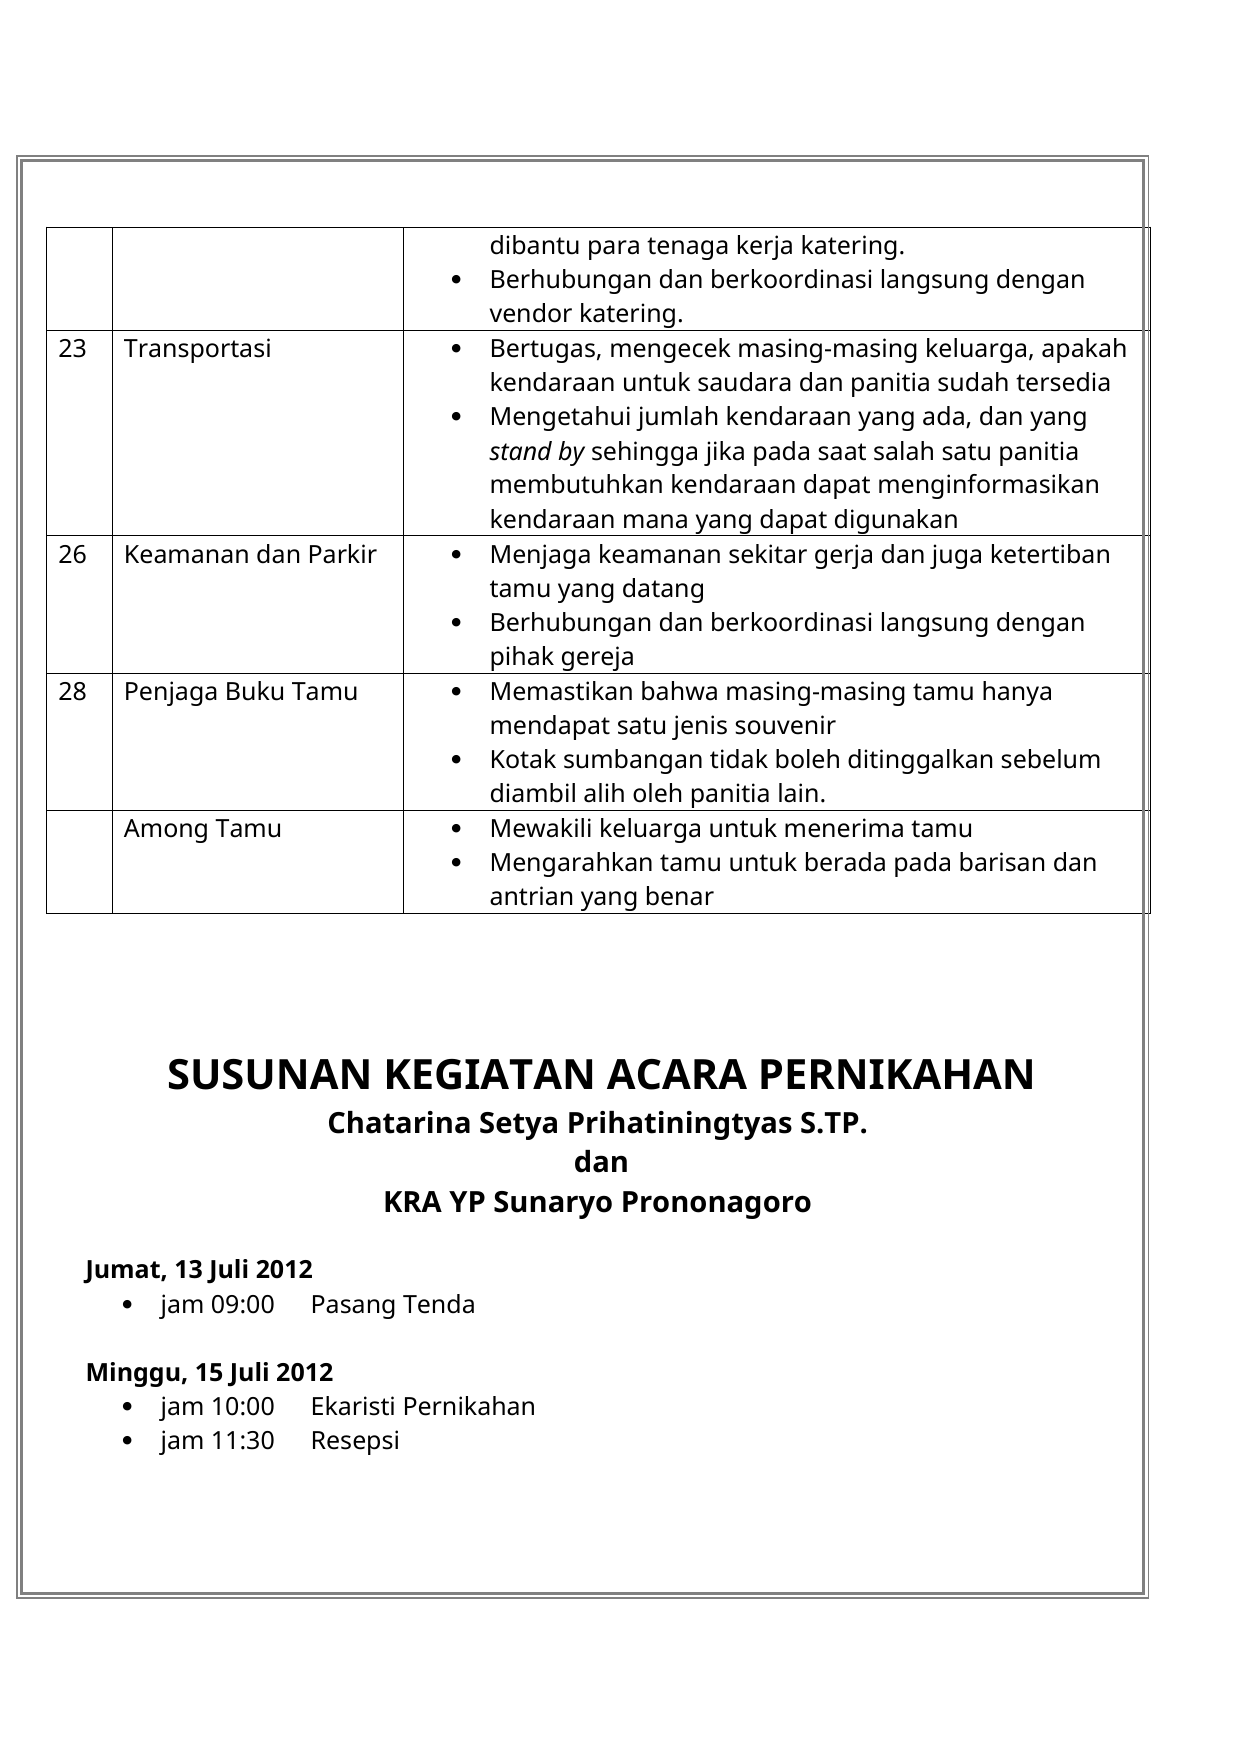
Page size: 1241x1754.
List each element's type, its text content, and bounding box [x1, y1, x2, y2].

table_cell Keamanan dan Parkir [113, 536, 403, 673]
table_cell Menjaga keamanan sekitar gerja dan juga ketertiban tamu yang datang Berhubungan dan berkoordinasi langsung dengan pihak gereja [404, 536, 1142, 673]
table_cell [47, 811, 112, 913]
text dan [85, 1142, 1117, 1181]
list jam 11:30 Resepsi [123, 1422, 1117, 1457]
table_cell 23 [47, 331, 112, 535]
text Minggu, 15 Juli 2012 [85, 1354, 1117, 1388]
table_cell Mewakili keluarga untuk menerima tamu Mengarahkan tamu untuk berada pada barisan dan antrian yang benar [404, 811, 1142, 913]
text SUSUNAN KEGIATAN ACARA PERNIKAHAN [85, 1045, 1117, 1102]
list jam 10:00 Ekaristi Pernikahan [123, 1388, 1117, 1422]
table_cell Penjaga Buku Tamu [113, 674, 403, 810]
table_cell Bertugas, mengecek masing-masing keluarga, apakah kendaraan untuk saudara dan panitia sudah tersedia Mengetahui jumlah kendaraan yang ada, dan yang stand by sehingga jika pada saat salah satu panitia membutuhkan kendaraan dapat menginformasikan kendaraan mana yang dapat digunakan [404, 331, 1142, 535]
text Jumat, 13 Juli 2012 [85, 1252, 1117, 1286]
table_cell [113, 228, 403, 330]
table_cell Mengecek konsumsi untuk keluarga Memastikan persiapan makanan untuk panitia yang bertugas (saat menjelang resepsi) Memastikan persiapan makanan Memastikan persiapan makanan di tempat VIP Mengecek bagian konsumsi, apakah semua makanan yang dijanjikan sudah dikeluarkan, jangan sampai ada kecurangan dari pihak katering rumah Mengecek makanan mana saja yang harus ditambah dan yang harus diganti pada saat acara di rumah untuk segera dilaporkan kepada pihak vendor katering. Jangan sampai ada makanan yang kosong Pada saat acara selesai, jika ada sisa makanan membantu membagi dua sisa makanan dengan dibantu para tenaga kerja katering. Berhubungan dan berkoordinasi langsung dengan vendor katering. [404, 228, 1142, 330]
text Chatarina Setya Prihatiningtyas S.TP. [85, 1102, 1117, 1142]
text KRA YP Sunaryo Prononagoro [85, 1181, 1117, 1221]
table_cell Memastikan bahwa masing-masing tamu hanya mendapat satu jenis souvenir Kotak sumbangan tidak boleh ditinggalkan sebelum diambil alih oleh panitia lain. [404, 674, 1142, 810]
table_cell [47, 228, 112, 330]
list jam 09:00 Pasang Tenda [123, 1286, 1117, 1320]
table_cell 26 [47, 536, 112, 673]
table_cell Transportasi [113, 331, 403, 535]
table_cell Among Tamu [113, 811, 403, 913]
table_cell 28 [47, 674, 112, 810]
